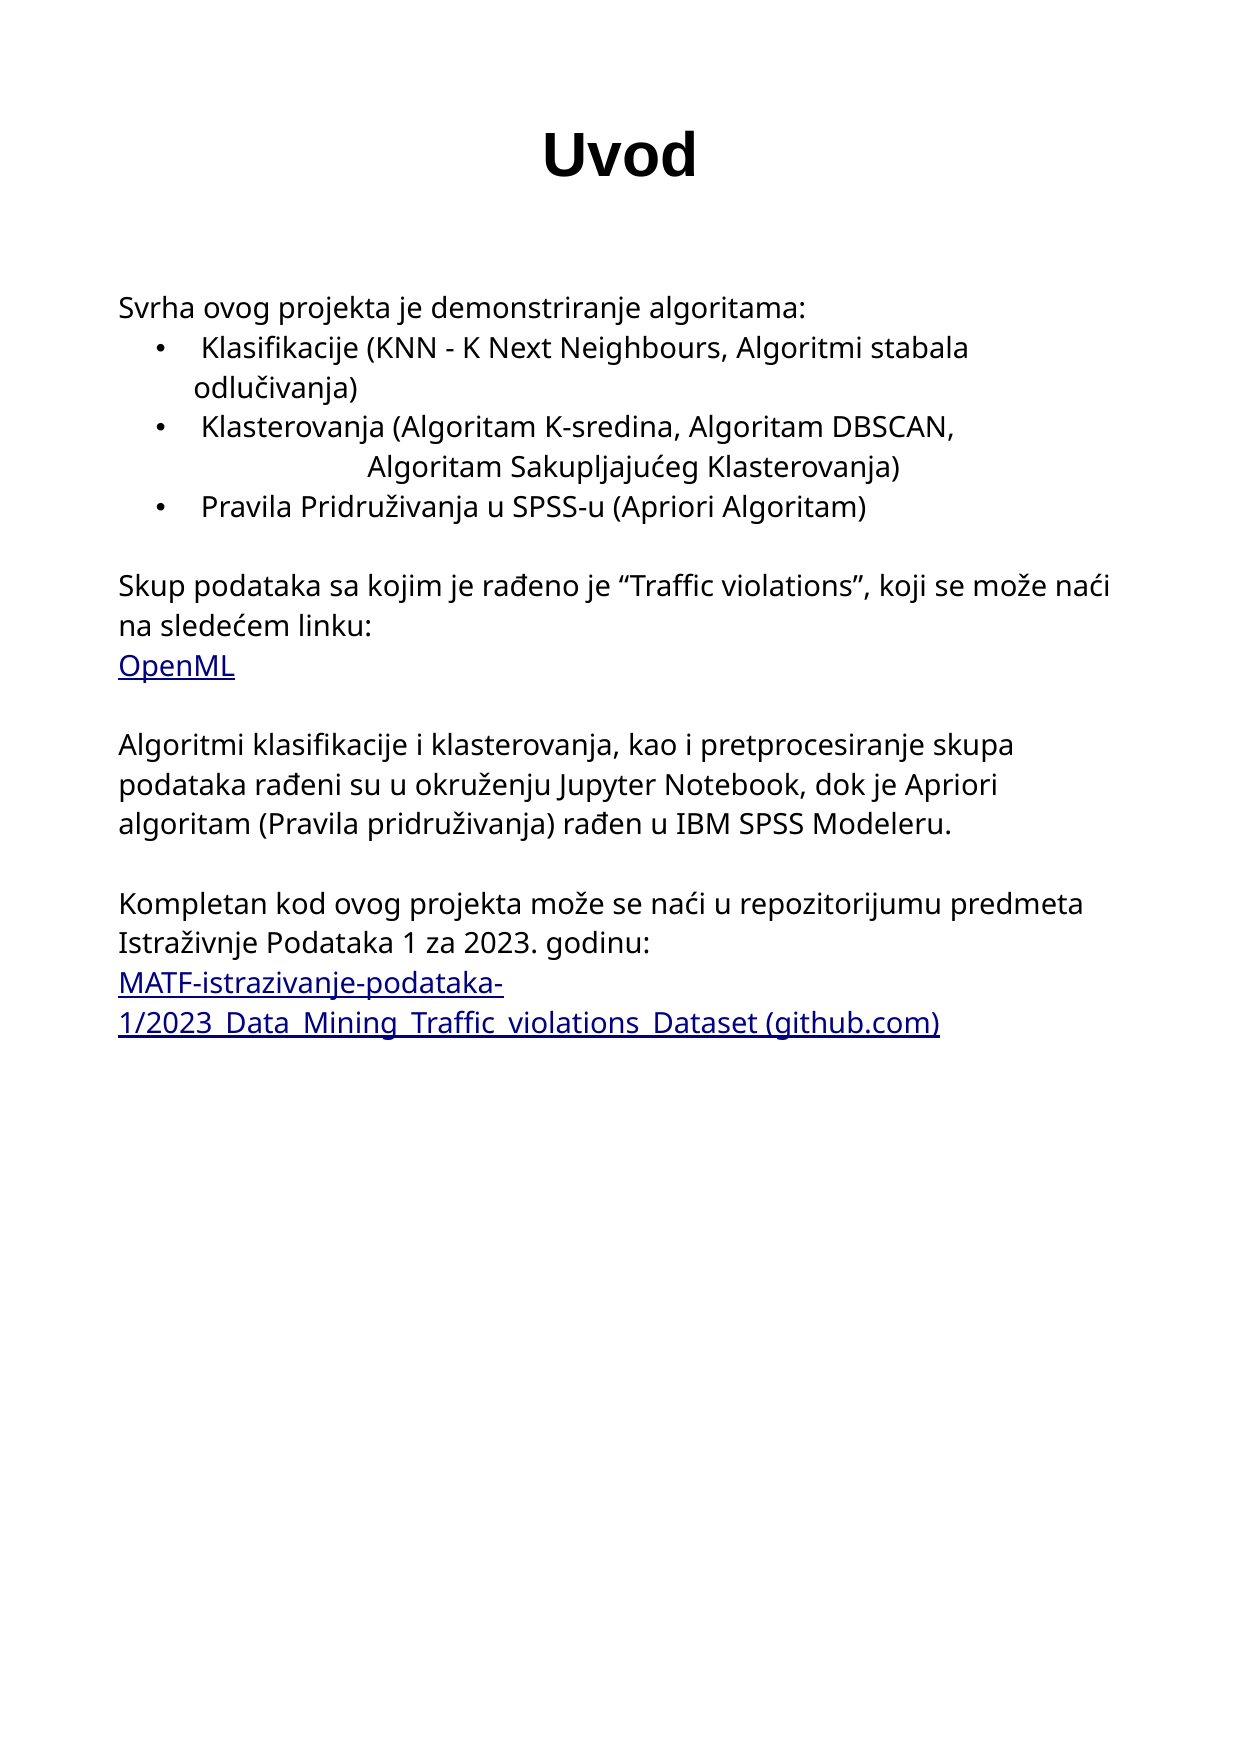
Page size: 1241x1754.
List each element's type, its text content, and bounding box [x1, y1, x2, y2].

text Kompletan kod ovog projekta može se naći u repozitorijumu predmeta Istraživnje Podataka 1 za 2023. godinu: [118, 883, 1122, 962]
list Klasterovanja (Algoritam K-sredina, Algoritam DBSCAN, Algoritam Sakupljajućeg Klasterovanja) [156, 407, 1122, 486]
text OpenML [118, 645, 1122, 684]
text MATF-istrazivanje-podataka-1/2023_Data_Mining_Traffic_violations_Dataset (github.com) [118, 962, 1122, 1042]
text Svrha ovog projekta je demonstriranje algoritama: [118, 288, 1122, 327]
subtitle Uvod [118, 118, 1122, 190]
text Skup podataka sa kojim je rađeno je “Traffic violations”, koji se može naći [118, 565, 1122, 605]
text Algoritmi klasifikacije i klasterovanja, kao i pretprocesiranje skupa podataka rađeni su u okruženju Jupyter Notebook, dok je Apriori algoritam (Pravila pridruživanja) rađen u IBM SPSS Modeleru. [118, 724, 1122, 843]
text na sledećem linku: [118, 605, 1122, 645]
list Klasifikacije (KNN - K Next Neighbours, Algoritmi stabala odlučivanja) [156, 327, 1122, 407]
list Pravila Pridruživanja u SPSS-u (Apriori Algoritam) [156, 486, 1122, 526]
